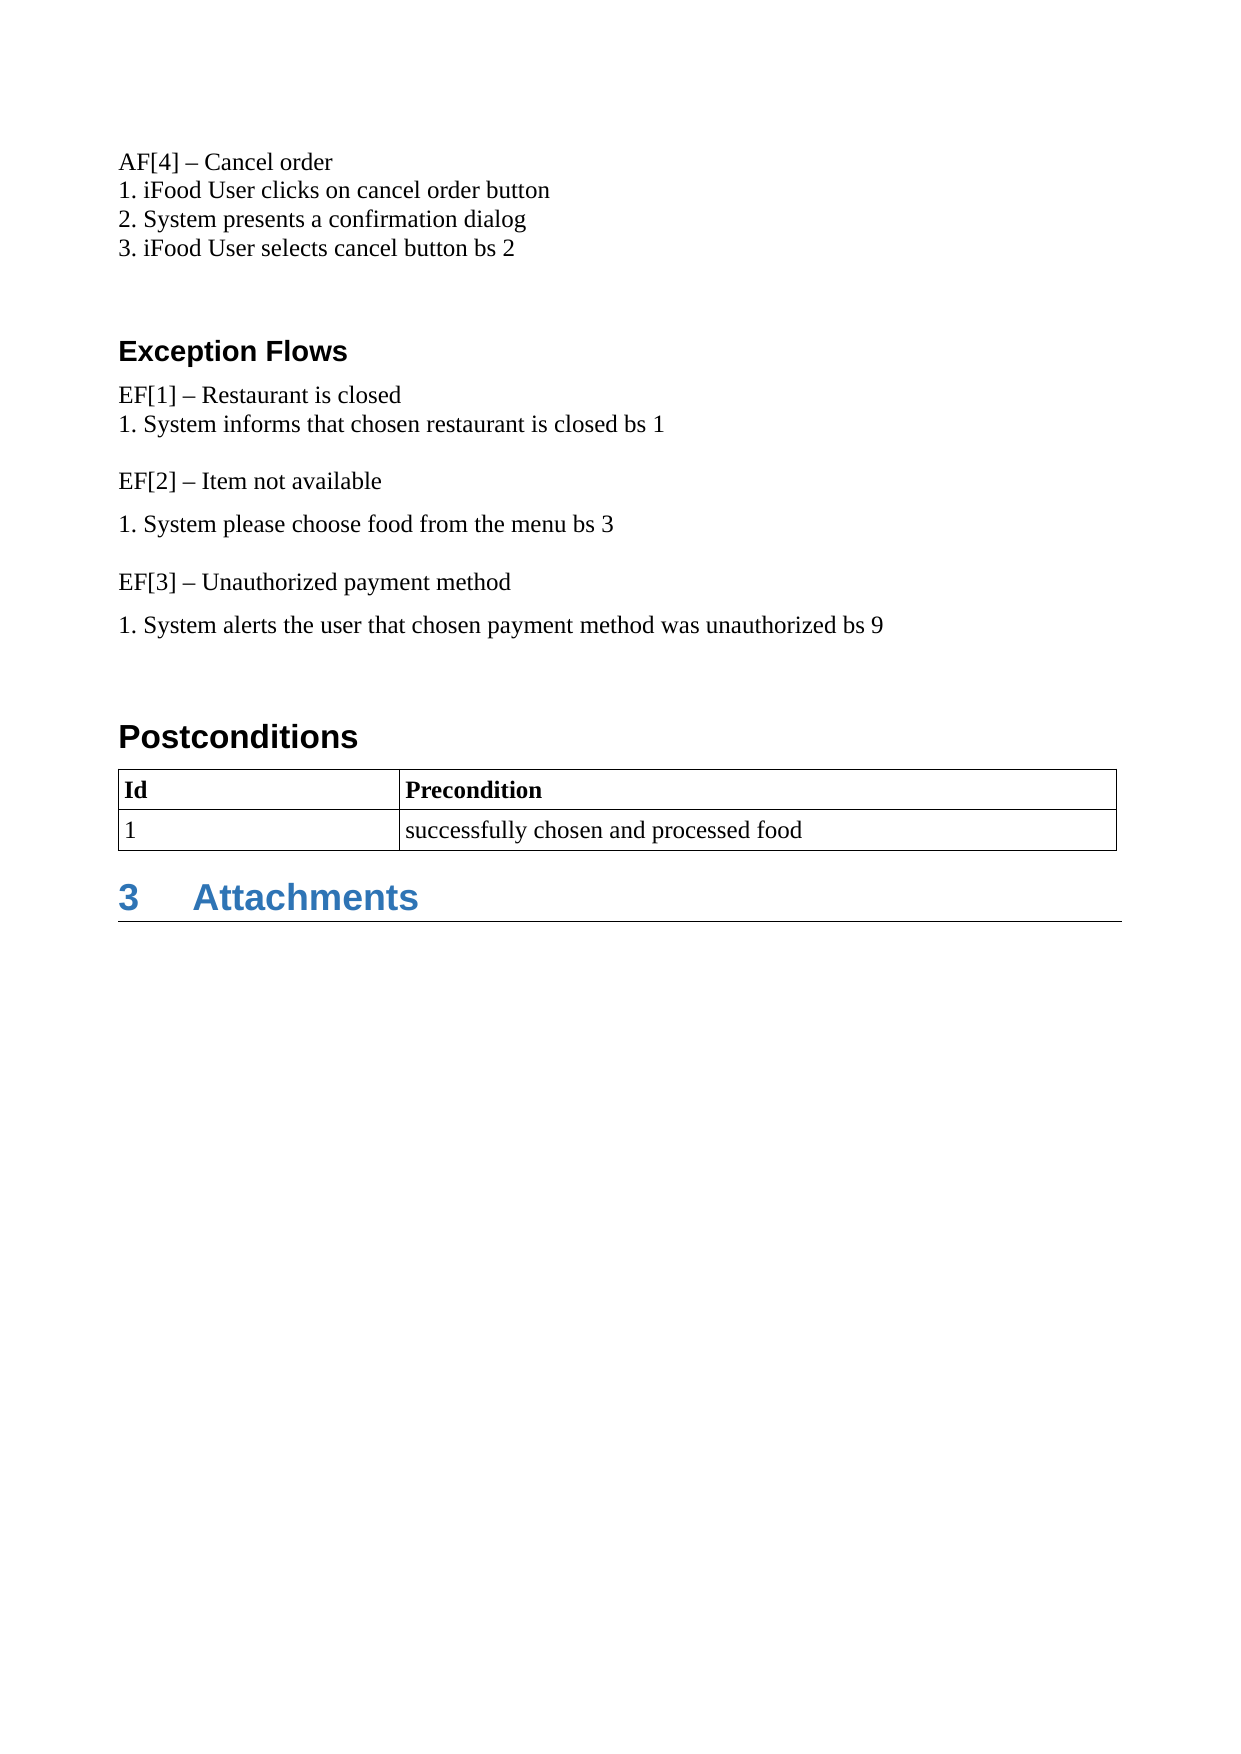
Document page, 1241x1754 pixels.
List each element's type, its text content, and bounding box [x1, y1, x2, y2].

table_cell 1 [119, 810, 399, 850]
text AF[4] – Cancel order [118, 147, 1122, 176]
text 3. iFood User selects cancel button bs 2 [118, 233, 1122, 262]
text EF[1] – Restaurant is closed [118, 380, 1122, 409]
subtitle Attachments [118, 875, 1122, 921]
text 1. System please choose food from the menu bs 3 [118, 509, 1122, 538]
text 1. System alerts the user that chosen payment method was unauthorized bs 9 [118, 610, 1122, 639]
table_cell successfully chosen and processed food [400, 810, 1116, 850]
table_header Id [119, 770, 399, 809]
text 1. System informs that chosen restaurant is closed bs 1 [118, 409, 1122, 437]
text EF[3] – Unauthorized payment method [118, 567, 1122, 596]
text 1. iFood User clicks on cancel order button [118, 176, 1122, 204]
subtitle Postconditions [118, 717, 1122, 756]
text EF[2] – Item not available [118, 466, 1122, 495]
table_header Precondition [400, 770, 1116, 809]
text 2. System presents a confirmation dialog [118, 204, 1122, 233]
subtitle Exception Flows [118, 334, 1122, 367]
